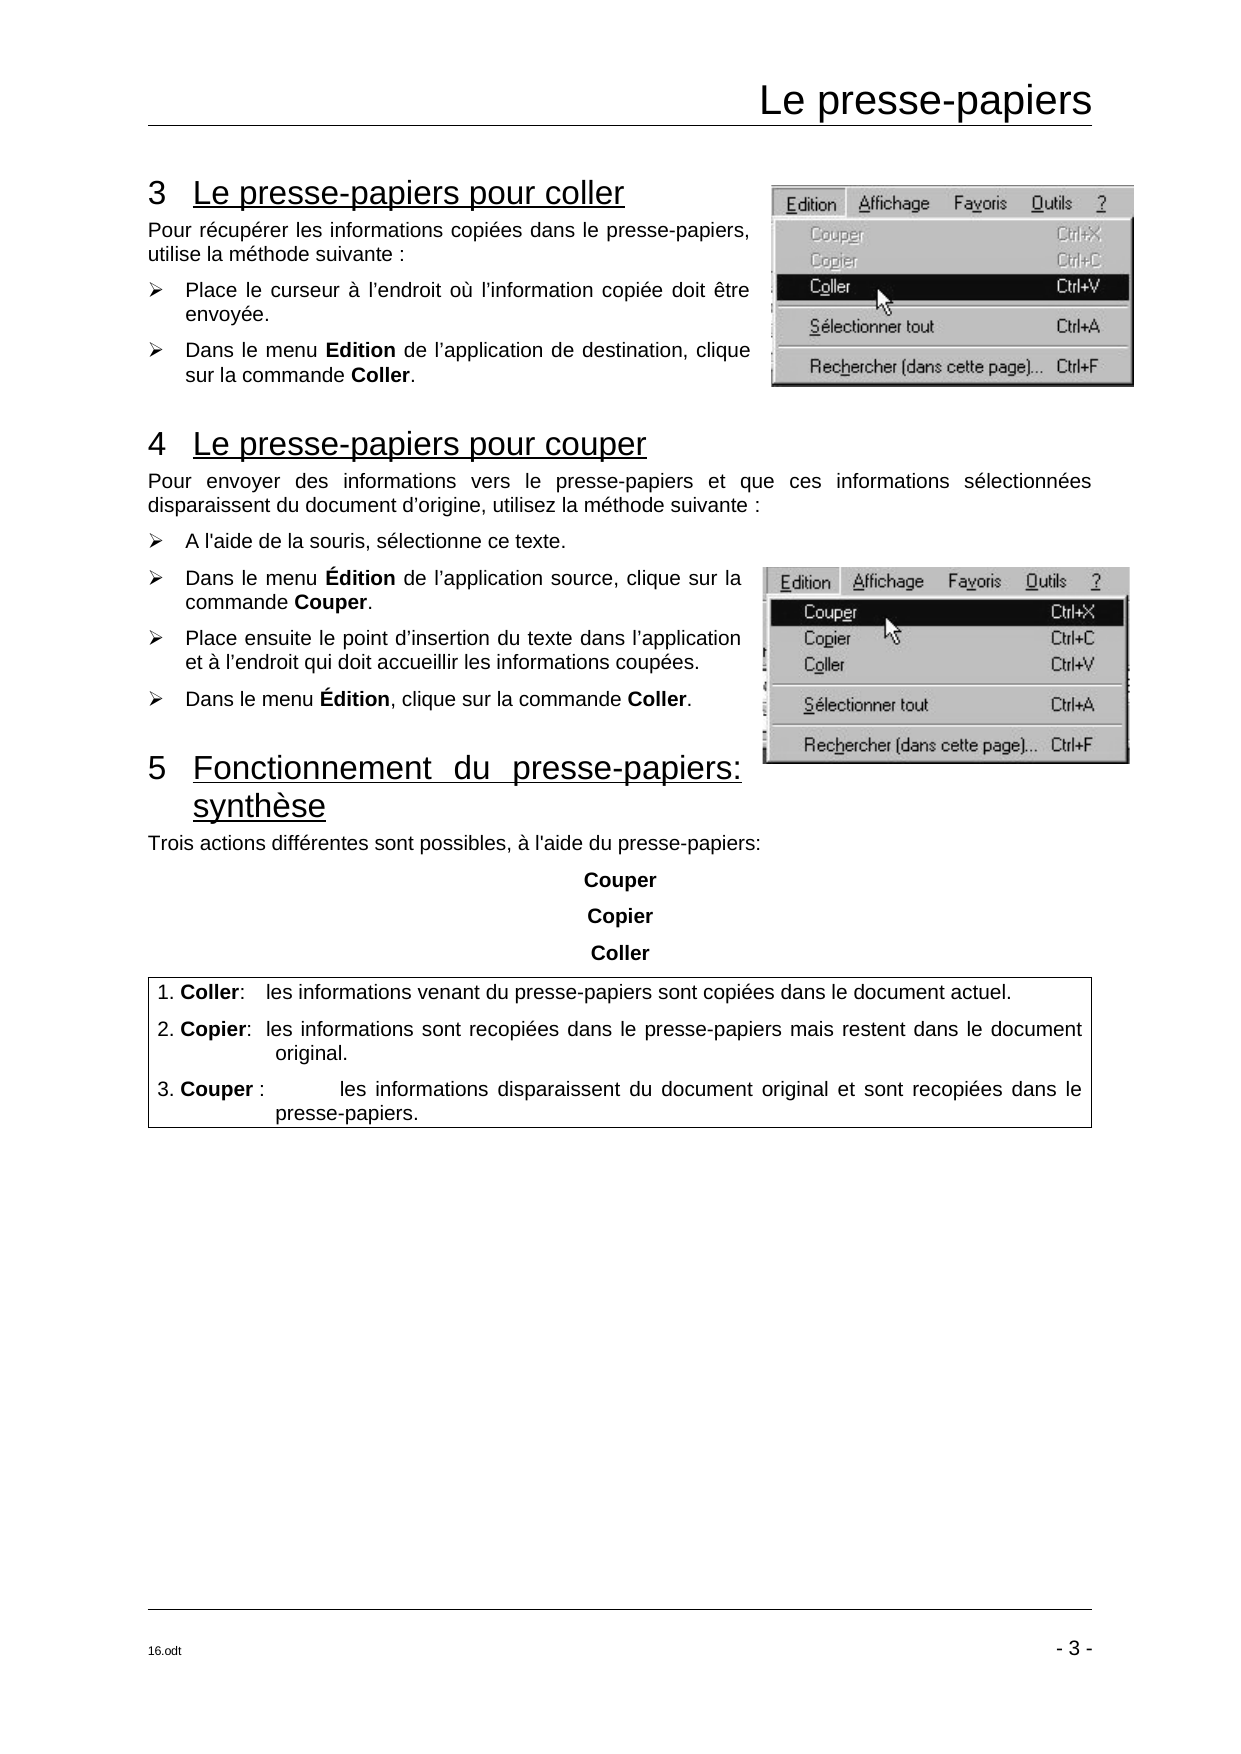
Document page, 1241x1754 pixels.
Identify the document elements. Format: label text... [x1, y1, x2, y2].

text 2. Copier: les informations sont recopiées dans le presse-papiers mais restent dans le document original. [149, 1013, 1091, 1064]
text Trois actions différentes sont possibles, à l'aide du presse-papiers: [148, 831, 1092, 855]
subtitle Le presse-papiers pour couper [148, 424, 1092, 462]
text Copier [148, 904, 1092, 928]
text 3. Couper : les informations disparaissent du document original et sont recopiées dans le presse-papiers. [149, 1074, 1091, 1127]
text 1. Coller: les informations venant du presse-papiers sont copiées dans le document actuel. [149, 978, 1091, 1004]
text Coller [148, 941, 1092, 964]
text Couper [148, 868, 1092, 892]
list Place le curseur à l’endroit où l’information copiée doit être envoyée. [148, 278, 770, 326]
text Pour récupérer les informations copiées dans le presse-papiers, utilise la méthode suivante : [148, 184, 1135, 389]
list Dans le menu Édition de l’application source, clique sur la commande Couper. [148, 566, 1131, 766]
text Pour envoyer des informations vers le presse-papiers et que ces informations sélectionnées disparaissent du document d’origine, utilisez la méthode suivante : [148, 468, 1092, 516]
list A l'aide de la souris, sélectionne ce texte. [148, 529, 1092, 553]
list Dans le menu Edition de l’application de destination, clique sur la commande Coller. [148, 338, 770, 386]
subtitle Le presse-papiers pour coller [148, 173, 1092, 211]
list Dans le menu Édition, clique sur la commande Coller. [148, 687, 761, 711]
list Place ensuite le point d’insertion du texte dans l’application et à l’endroit qui doit accueillir les informations coupées. [148, 626, 761, 674]
subtitle Fonctionnement du presse-papiers: synthèse [148, 748, 1092, 825]
